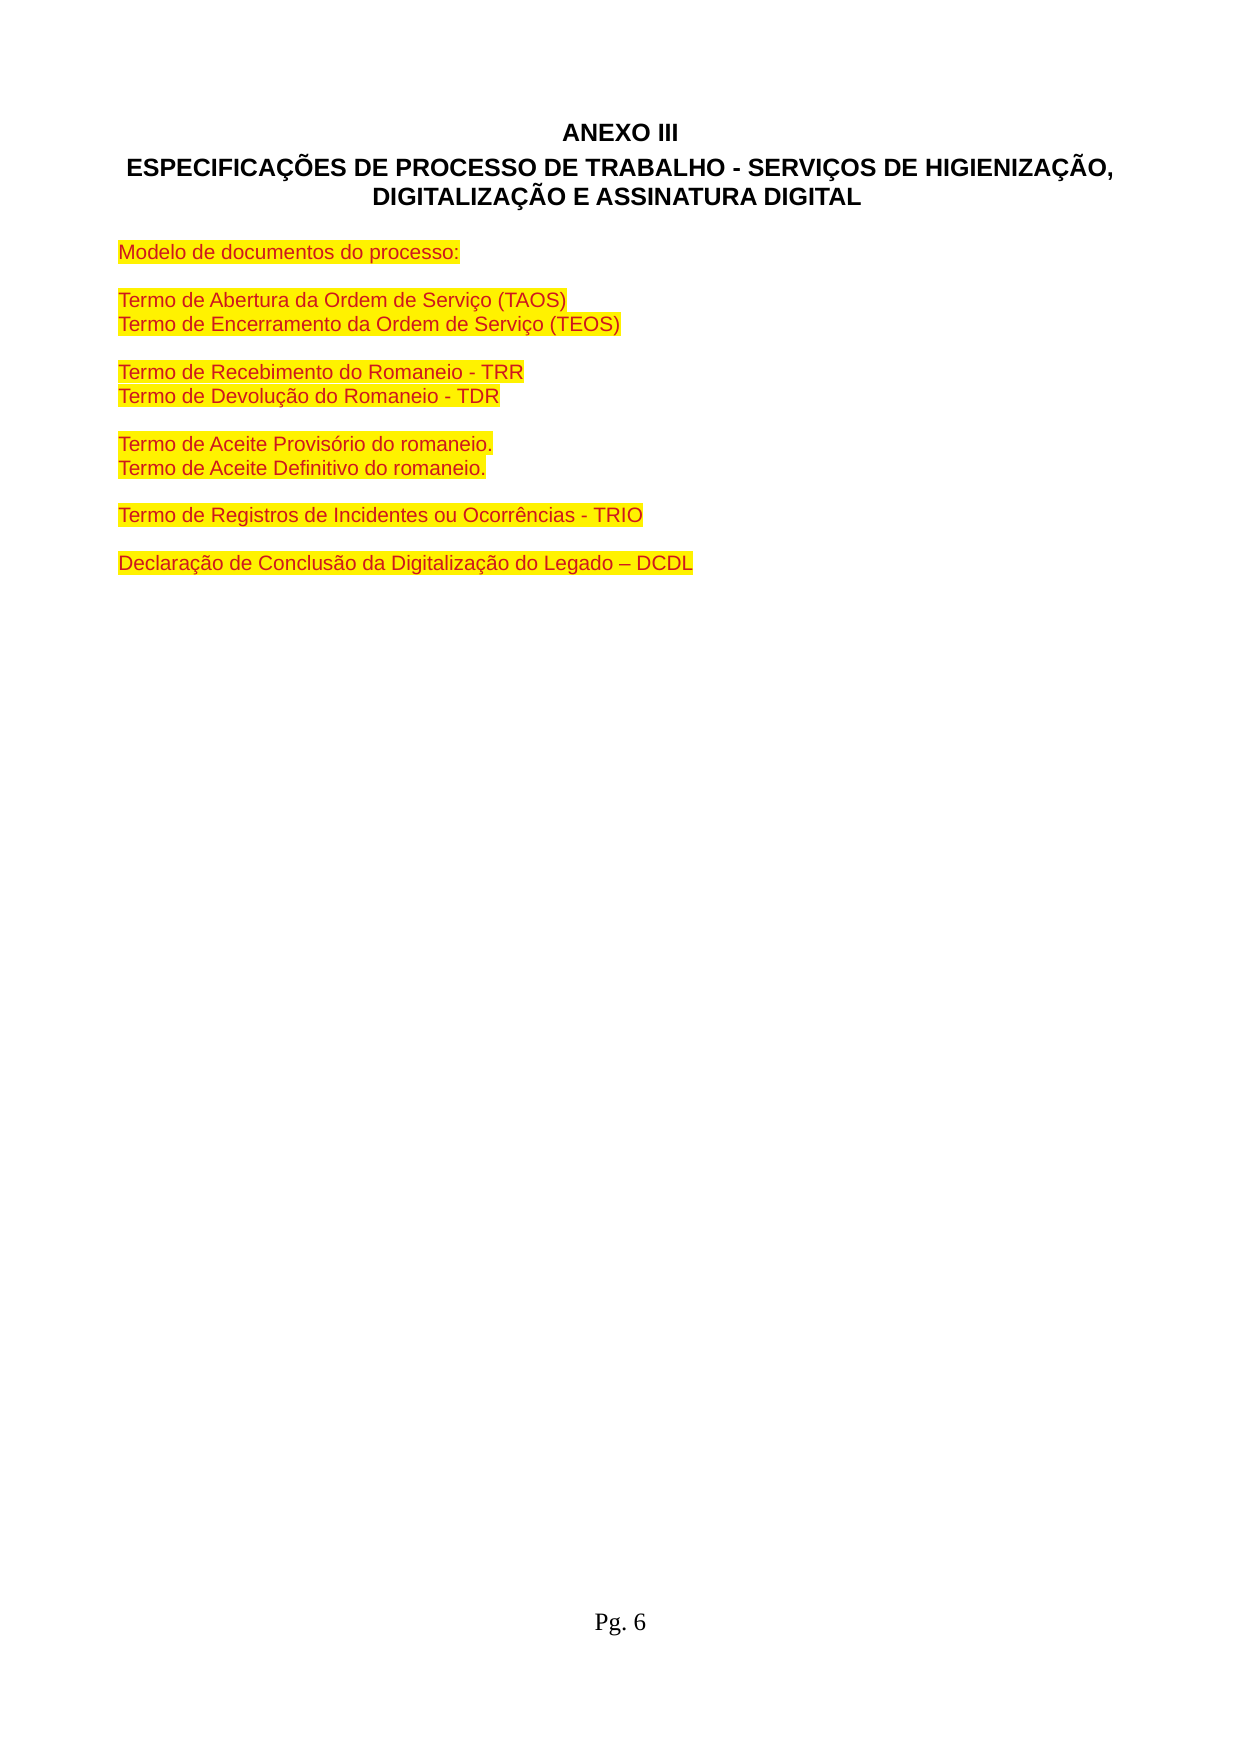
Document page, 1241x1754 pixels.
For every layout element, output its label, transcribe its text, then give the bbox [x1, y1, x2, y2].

text Termo de Abertura da Ordem de Serviço (TAOS) [118, 288, 1122, 312]
text Termo de Recebimento do Romaneio - TRR [118, 359, 1122, 383]
text Termo de Encerramento da Ordem de Serviço (TEOS) [118, 312, 1122, 336]
text Termo de Aceite Provisório do romaneio. [118, 431, 1122, 455]
text Termo de Devolução do Romaneio - TDR [118, 383, 1122, 407]
text Declaração de Conclusão da Digitalização do Legado – DCDL [118, 551, 1122, 575]
text Termo de Registros de Incidentes ou Ocorrências - TRIO [118, 503, 1122, 527]
text Modelo de documentos do processo: [118, 240, 1122, 264]
text Termo de Aceite Definitivo do romaneio. [118, 455, 1122, 479]
